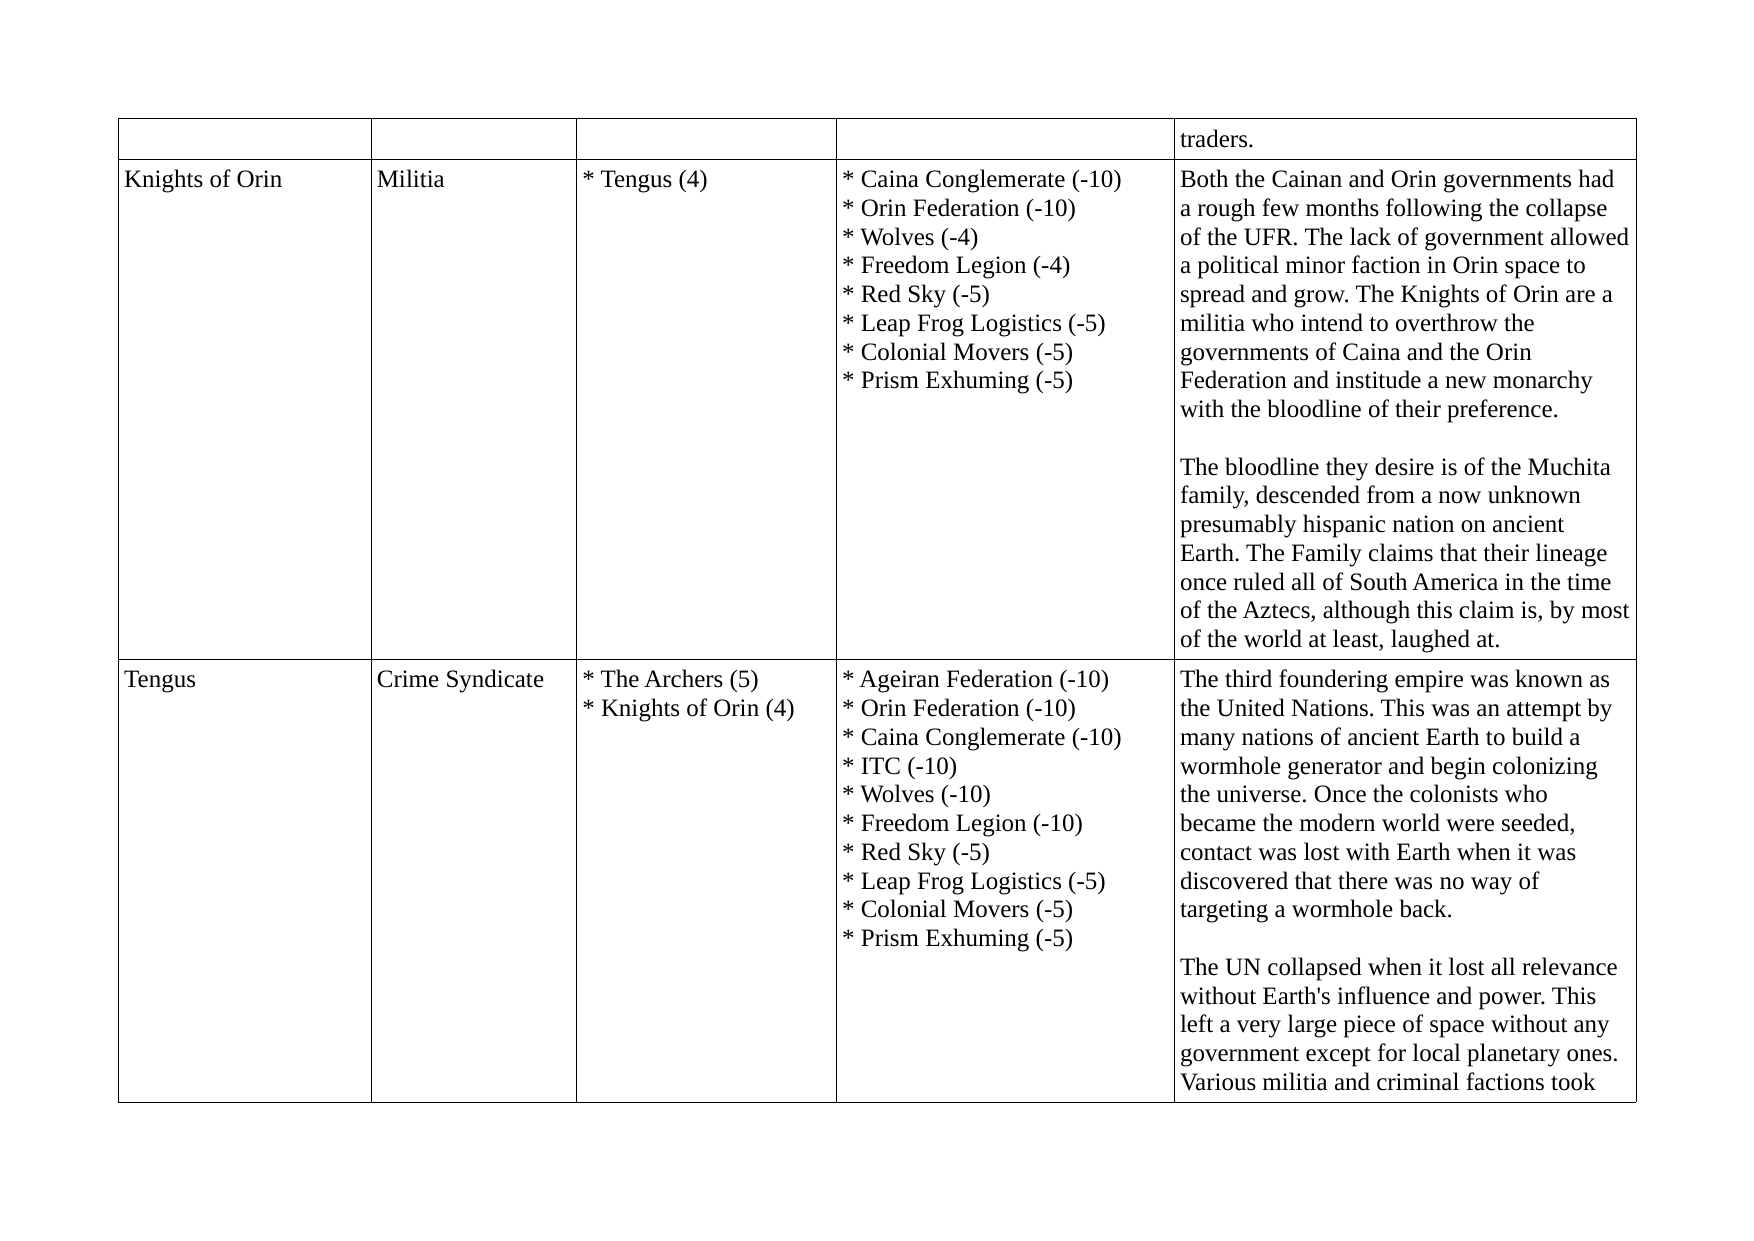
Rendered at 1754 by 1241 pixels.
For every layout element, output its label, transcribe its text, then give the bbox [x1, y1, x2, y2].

table_cell [372, 119, 576, 158]
table_cell Both the Cainan and Orin governments had a rough few months following the collapse of the UFR. The lack of government allowed a political minor faction in Orin space to spread and grow. The Knights of Orin are a militia who intend to overthrow the governments of Caina and the Orin Federation and institude a new monarchy with the bloodline of their preference. The bloodline they desire is of the Muchita family, descended from a now unknown presumably hispanic nation on ancient Earth. The Family claims that their lineage once ruled all of South America in the time of the Aztecs, although this claim is, by most of the world at least, laughed at. [1175, 160, 1636, 659]
table_cell Militia [372, 160, 576, 659]
table_cell Knights of Orin [119, 160, 371, 659]
table_cell Crime Syndicate [372, 660, 576, 1102]
table_cell * Ageiran Federation (-10) * Orin Federation (-10) * Caina Conglemerate (-10) * ITC (-10) * Wolves (-10) * Freedom Legion (-10) * Red Sky (-5) * Leap Frog Logistics (-5) * Colonial Movers (-5) * Prism Exhuming (-5) [837, 660, 1174, 1102]
table_cell The third foundering empire was known as the United Nations. This was an attempt by many nations of ancient Earth to build a wormhole generator and begin colonizing the universe. Once the colonists who became the modern world were seeded, contact was lost with Earth when it was discovered that there was no way of targeting a wormhole back. The UN collapsed when it lost all relevance without Earth's influence and power. This left a very large piece of space without any government except for local planetary ones. Various militia and criminal factions took [1175, 660, 1636, 1102]
table_cell [837, 119, 1174, 158]
table_cell * Tengus (4) [577, 160, 836, 659]
table_cell Tengus [119, 660, 371, 1102]
table_cell traders. [1175, 119, 1636, 158]
table_cell [577, 119, 836, 158]
table_cell * Caina Conglemerate (-10) * Orin Federation (-10) * Wolves (-4) * Freedom Legion (-4) * Red Sky (-5) * Leap Frog Logistics (-5) * Colonial Movers (-5) * Prism Exhuming (-5) [837, 160, 1174, 659]
table_cell [119, 119, 371, 158]
table_cell * The Archers (5) * Knights of Orin (4) [577, 660, 836, 1102]
